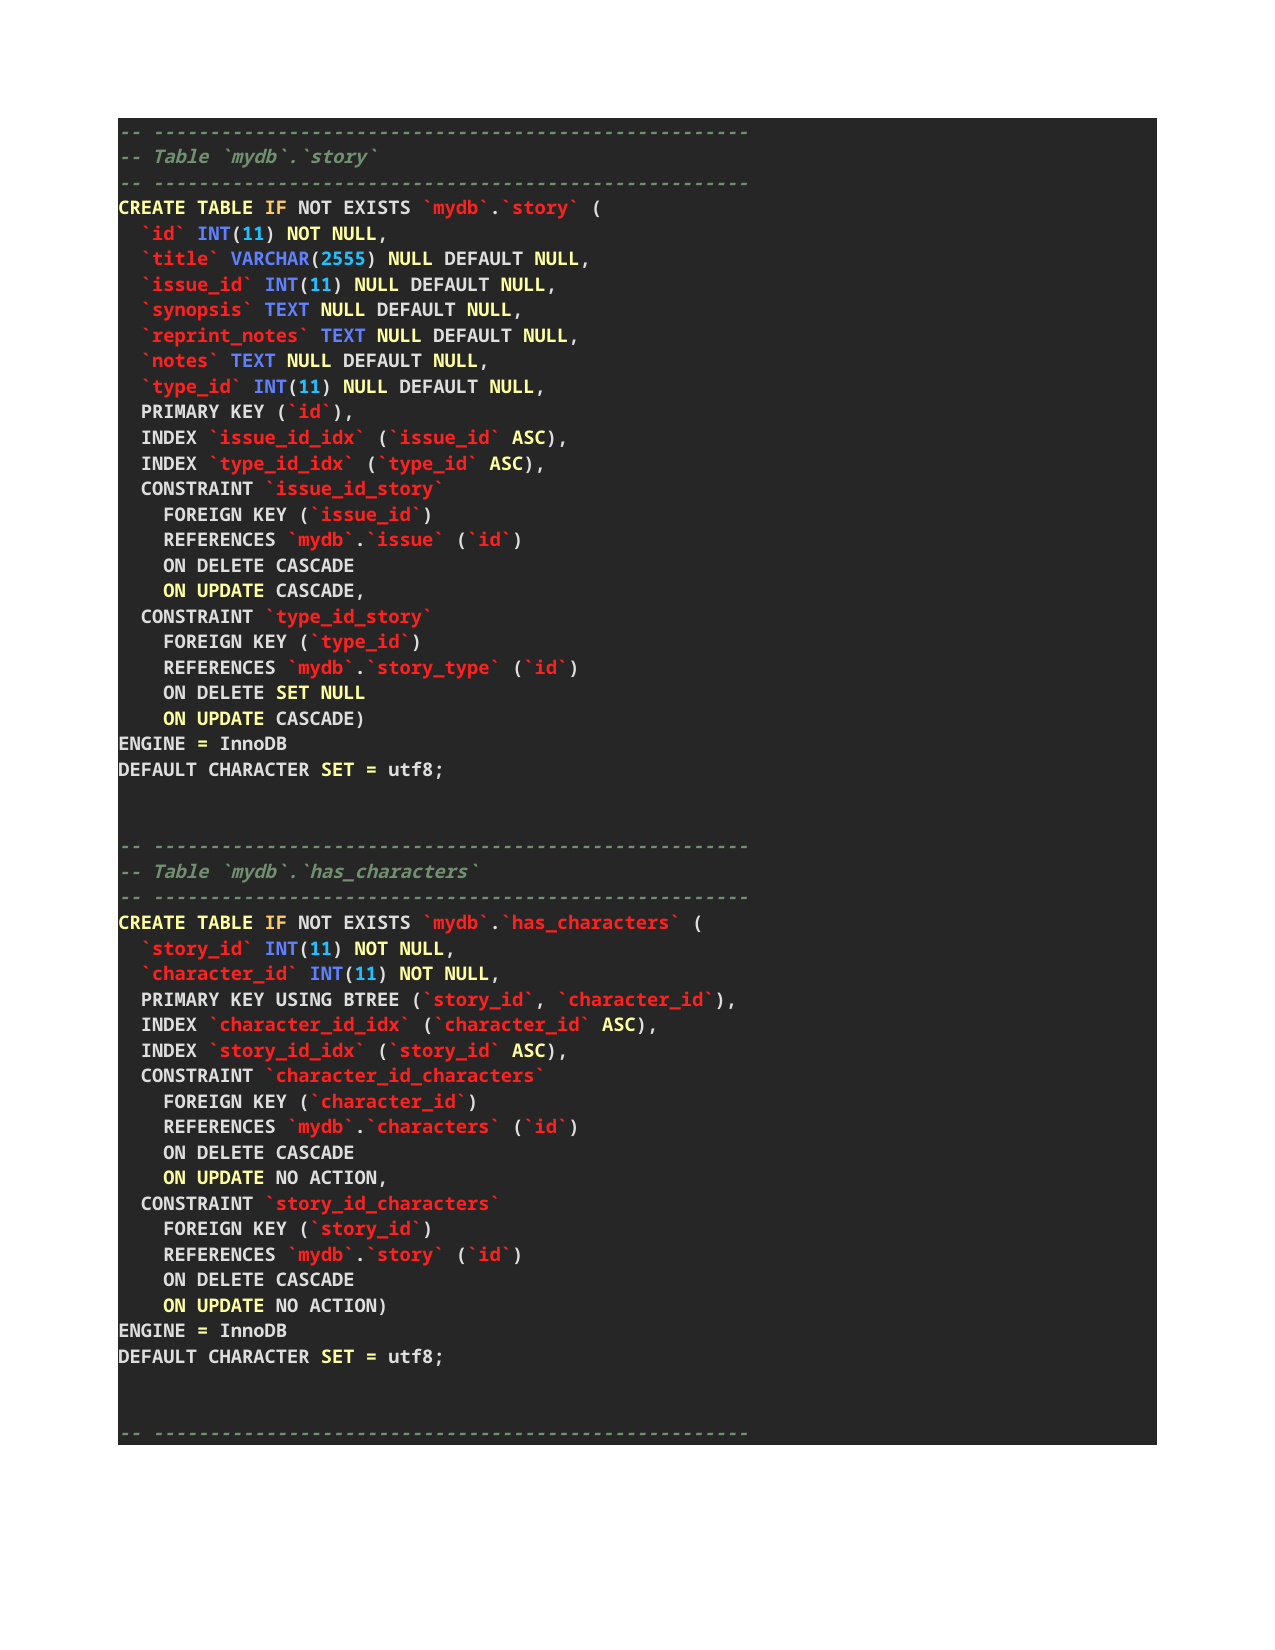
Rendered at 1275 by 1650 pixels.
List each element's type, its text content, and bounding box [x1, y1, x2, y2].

text FOREIGN KEY (`issue_id`) [118, 501, 1157, 526]
text ENGINE = InnoDB [118, 1318, 1157, 1343]
text CONSTRAINT `story_id_characters` [118, 1190, 1157, 1216]
text `story_id` INT(11) NOT NULL, [118, 935, 1157, 960]
text `synopsis` TEXT NULL DEFAULT NULL, [118, 297, 1157, 322]
text FOREIGN KEY (`type_id`) [118, 628, 1157, 654]
text CONSTRAINT `issue_id_story` [118, 475, 1157, 501]
text DEFAULT CHARACTER SET = utf8; [118, 756, 1157, 782]
text INDEX `character_id_idx` (`character_id` ASC), [118, 1011, 1157, 1037]
text CREATE TABLE IF NOT EXISTS `mydb`.`has_characters` ( [118, 909, 1157, 935]
text CONSTRAINT `type_id_story` [118, 603, 1157, 628]
text -- ----------------------------------------------------- [118, 169, 1157, 195]
text -- ----------------------------------------------------- [118, 118, 1157, 144]
text `id` INT(11) NOT NULL, [118, 220, 1157, 246]
text INDEX `type_id_idx` (`type_id` ASC), [118, 450, 1157, 475]
text ON DELETE CASCADE [118, 552, 1157, 577]
text `type_id` INT(11) NULL DEFAULT NULL, [118, 373, 1157, 399]
text FOREIGN KEY (`story_id`) [118, 1216, 1157, 1241]
text CONSTRAINT `character_id_characters` [118, 1062, 1157, 1088]
text ON UPDATE CASCADE) [118, 705, 1157, 731]
text -- ----------------------------------------------------- [118, 833, 1157, 858]
text INDEX `story_id_idx` (`story_id` ASC), [118, 1037, 1157, 1062]
text REFERENCES `mydb`.`story` (`id`) [118, 1241, 1157, 1267]
text `notes` TEXT NULL DEFAULT NULL, [118, 348, 1157, 373]
text REFERENCES `mydb`.`story_type` (`id`) [118, 654, 1157, 679]
text `reprint_notes` TEXT NULL DEFAULT NULL, [118, 322, 1157, 348]
text ON DELETE CASCADE [118, 1267, 1157, 1292]
text -- ----------------------------------------------------- [118, 884, 1157, 909]
text DEFAULT CHARACTER SET = utf8; [118, 1343, 1157, 1369]
text -- Table `mydb`.`has_characters` [118, 858, 1157, 884]
text PRIMARY KEY USING BTREE (`story_id`, `character_id`), [118, 986, 1157, 1011]
text CREATE TABLE IF NOT EXISTS `mydb`.`story` ( [118, 195, 1157, 220]
text FOREIGN KEY (`character_id`) [118, 1088, 1157, 1113]
text INDEX `issue_id_idx` (`issue_id` ASC), [118, 424, 1157, 450]
text ON DELETE SET NULL [118, 679, 1157, 705]
text REFERENCES `mydb`.`characters` (`id`) [118, 1113, 1157, 1139]
text -- ----------------------------------------------------- [118, 1420, 1157, 1445]
text `issue_id` INT(11) NULL DEFAULT NULL, [118, 271, 1157, 297]
text PRIMARY KEY (`id`), [118, 399, 1157, 424]
text `character_id` INT(11) NOT NULL, [118, 960, 1157, 986]
text ON DELETE CASCADE [118, 1139, 1157, 1164]
text ENGINE = InnoDB [118, 731, 1157, 756]
text ON UPDATE NO ACTION) [118, 1292, 1157, 1318]
text REFERENCES `mydb`.`issue` (`id`) [118, 526, 1157, 552]
text ON UPDATE NO ACTION, [118, 1164, 1157, 1190]
text ON UPDATE CASCADE, [118, 577, 1157, 603]
text `title` VARCHAR(2555) NULL DEFAULT NULL, [118, 246, 1157, 271]
text -- Table `mydb`.`story` [118, 144, 1157, 169]
